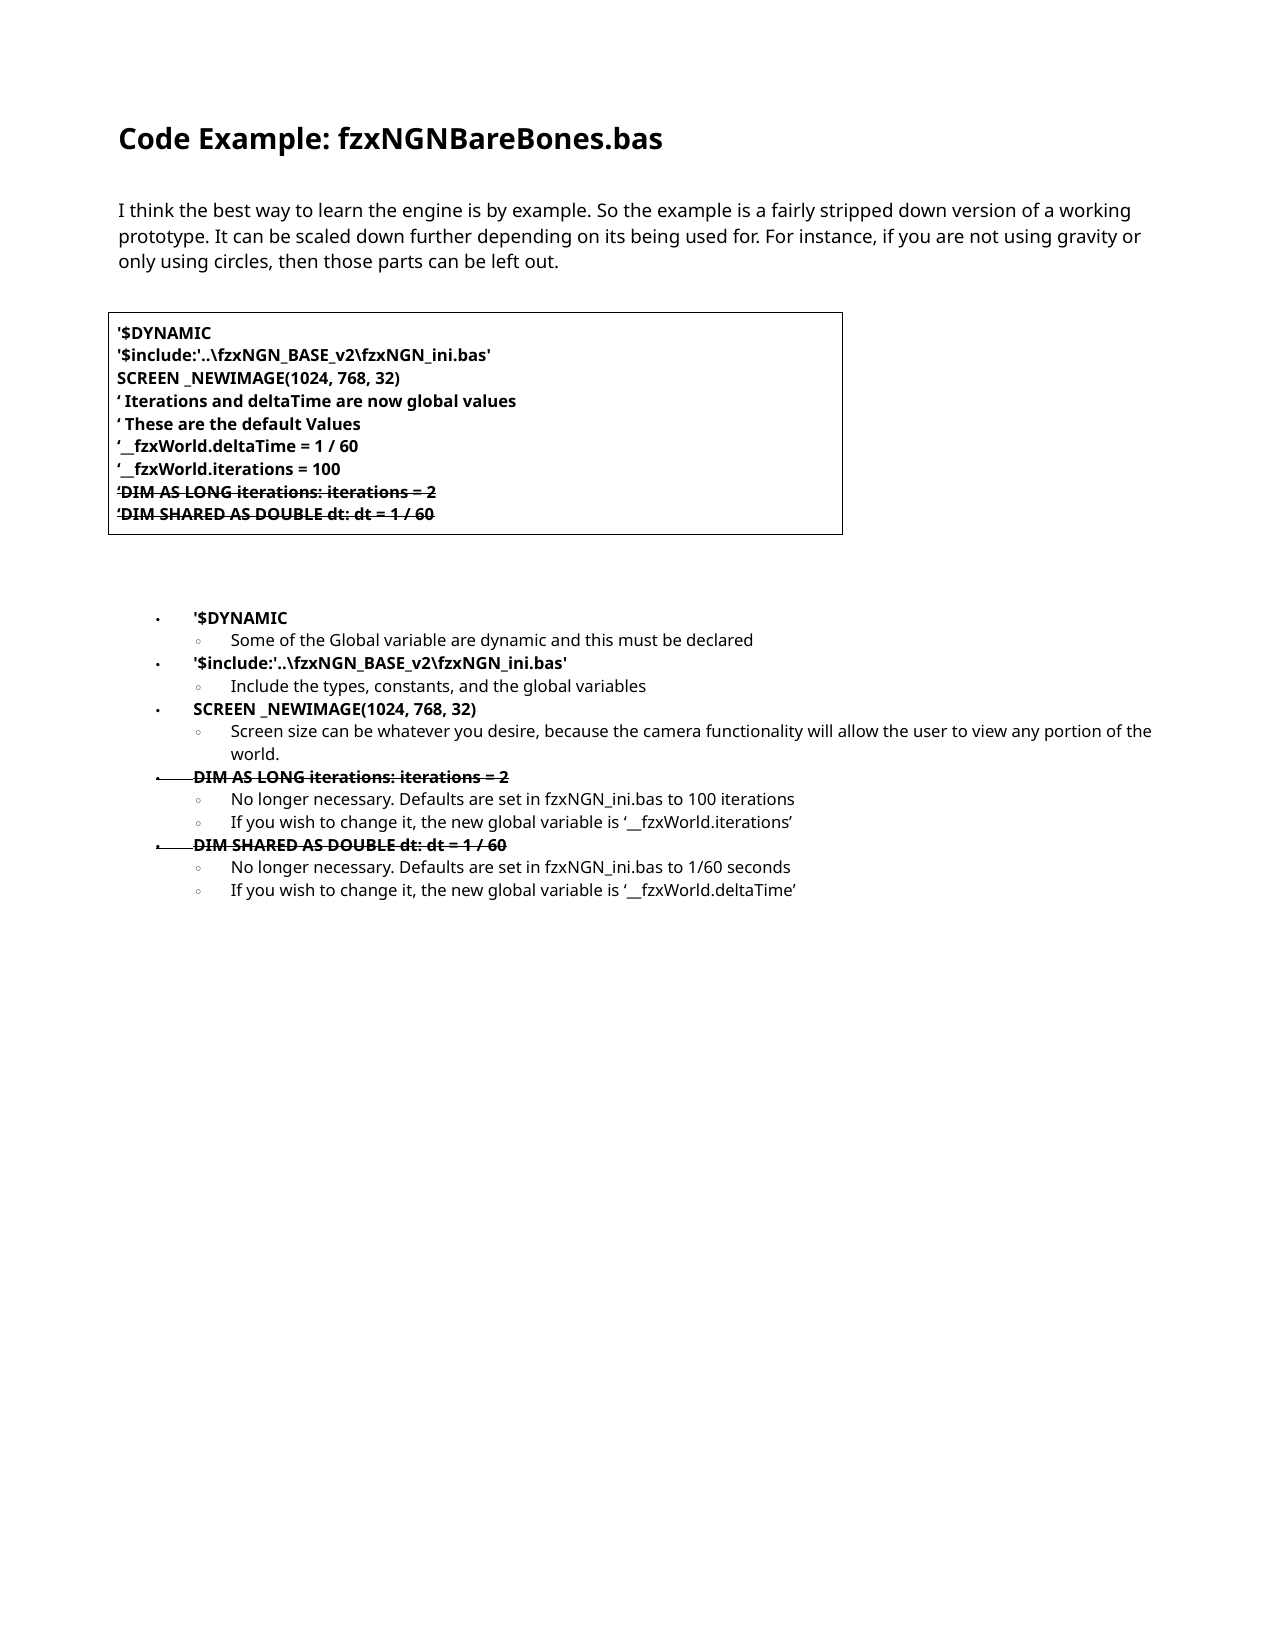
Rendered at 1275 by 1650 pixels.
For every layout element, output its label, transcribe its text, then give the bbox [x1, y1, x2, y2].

text '$DYNAMIC [117, 321, 833, 344]
list DIM SHARED AS DOUBLE dt: dt = 1 / 60 [156, 833, 1157, 856]
text ‘DIM SHARED AS DOUBLE dt: dt = 1 / 60 [117, 503, 833, 526]
list No longer necessary. Defaults are set in fzxNGN_ini.bas to 1/60 seconds [193, 856, 1157, 879]
list Screen size can be whatever you desire, because the camera functionality will allow the user to view any portion of the world. [193, 720, 1157, 765]
text ‘DIM AS LONG iterations: iterations = 2 [117, 480, 833, 503]
text ‘ These are the default Values [117, 412, 833, 435]
list Include the types, constants, and the global variables [193, 674, 1157, 697]
text ‘__fzxWorld.iterations = 100 [117, 457, 833, 480]
list No longer necessary. Defaults are set in fzxNGN_ini.bas to 100 iterations [193, 788, 1157, 811]
list If you wish to change it, the new global variable is ‘__fzxWorld.iterations’ [193, 811, 1157, 833]
list If you wish to change it, the new global variable is ‘__fzxWorld.deltaTime’ [193, 879, 1157, 901]
text ‘ Iterations and deltaTime are now global values [117, 389, 833, 412]
list '$DYNAMIC [156, 606, 1157, 629]
text ‘__fzxWorld.deltaTime = 1 / 60 [117, 435, 833, 457]
text I think the best way to learn the engine is by example. So the example is a fairly stripped down version of a working prototype. It can be scaled down further depending on its being used for. For instance, if you are not using gravity or only using circles, then those parts can be left out. [118, 197, 1157, 274]
text SCREEN _NEWIMAGE(1024, 768, 32) [117, 367, 833, 389]
text '$include:'..\fzxNGN_BASE_v2\fzxNGN_ini.bas' [117, 344, 833, 367]
text Code Example: fzxNGNBareBones.bas [118, 118, 1157, 158]
list SCREEN _NEWIMAGE(1024, 768, 32) [156, 697, 1157, 720]
list DIM AS LONG iterations: iterations = 2 [156, 765, 1157, 788]
list '$include:'..\fzxNGN_BASE_v2\fzxNGN_ini.bas' [156, 652, 1157, 674]
list Some of the Global variable are dynamic and this must be declared [193, 629, 1157, 652]
